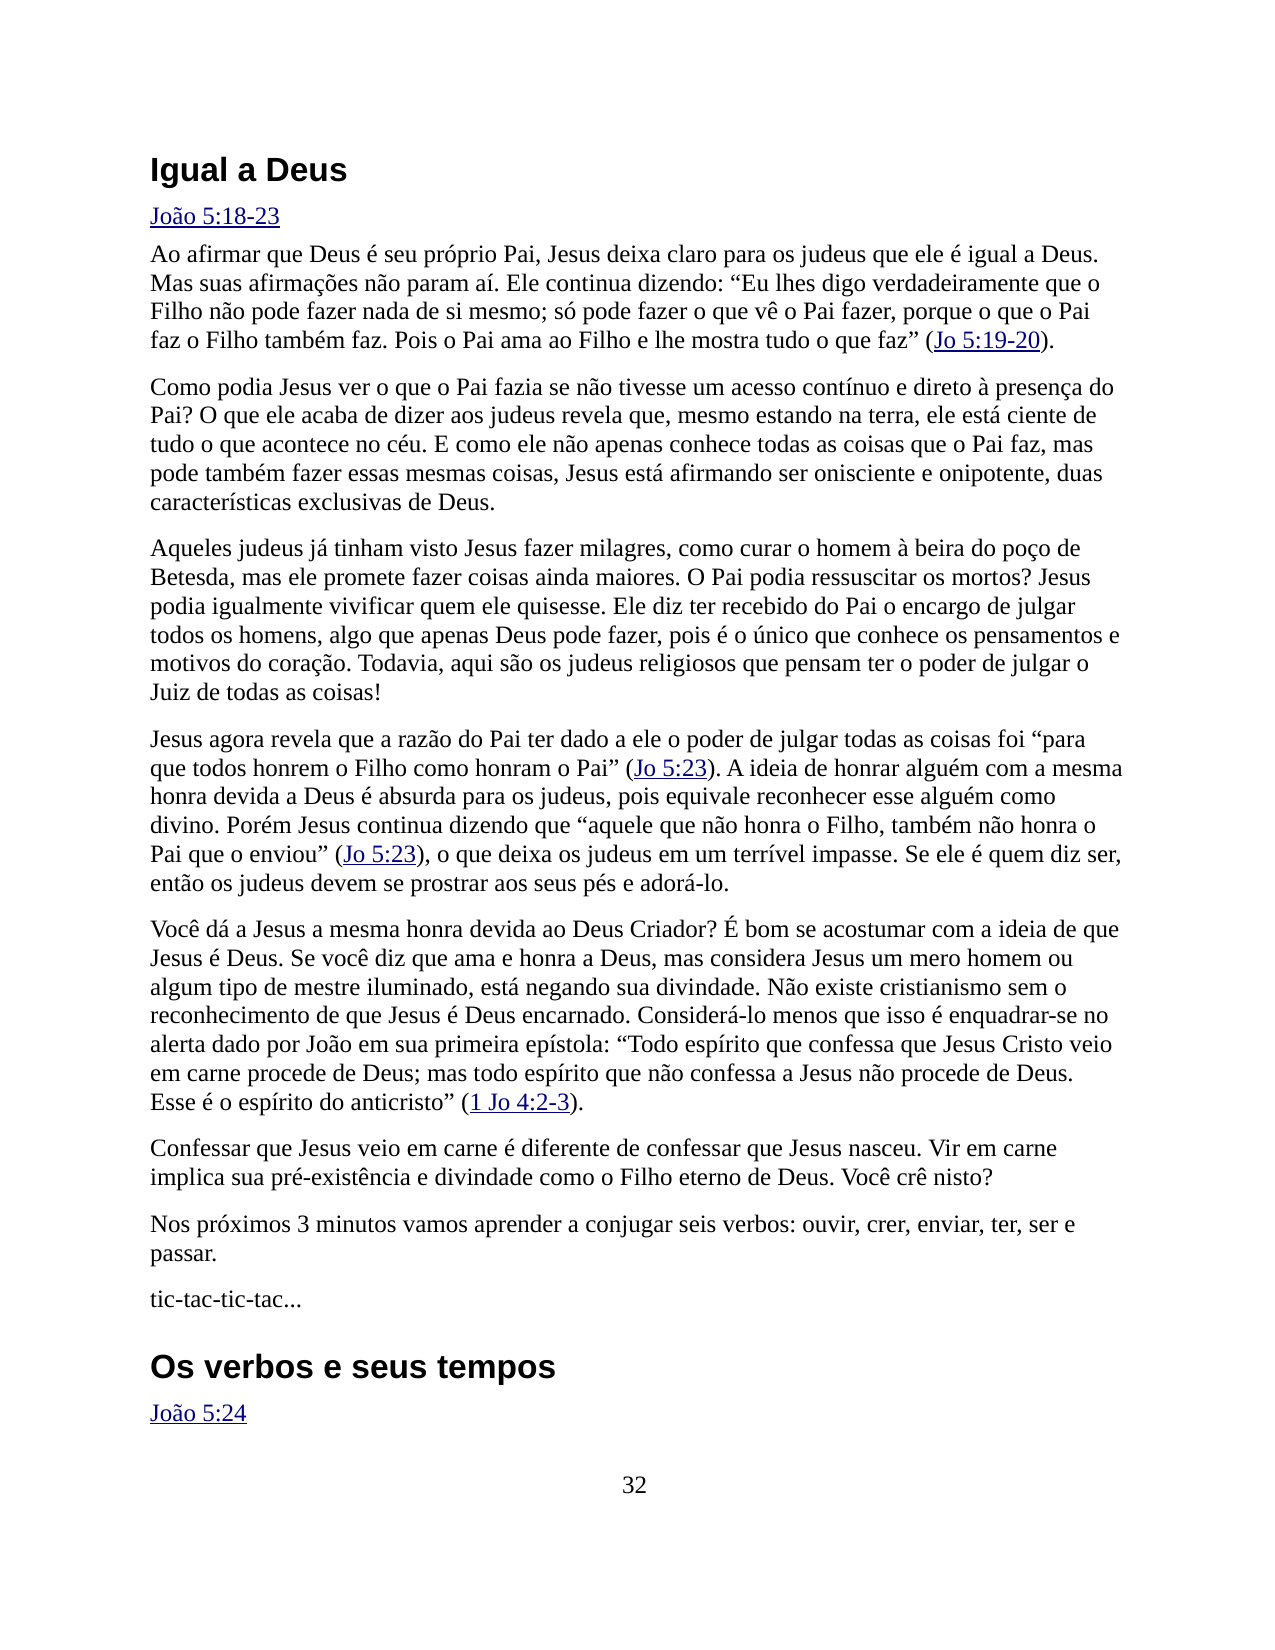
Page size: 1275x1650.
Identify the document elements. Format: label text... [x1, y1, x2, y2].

text Ao afirmar que Deus é seu próprio Pai, Jesus deixa claro para os judeus que ele é igual a Deus. Mas suas afirmações não param aí. Ele continua dizendo: “Eu lhes digo verdadeiramente que o Filho não pode fazer nada de si mesmo; só pode fazer o que vê o Pai fazer, porque o que o Pai faz o Filho também faz. Pois o Pai ama ao Filho e lhe mostra tudo o que faz” (Jo 5:19-20). [150, 239, 1125, 354]
text tic-tac-tic-tac... [150, 1284, 1125, 1313]
text Aqueles judeus já tinham visto Jesus fazer milagres, como curar o homem à beira do poço de Betesda, mas ele promete fazer coisas ainda maiores. O Pai podia ressuscitar os mortos? Jesus podia igualmente vivificar quem ele quisesse. Ele diz ter recebido do Pai o encargo de julgar todos os homens, algo que apenas Deus pode fazer, pois é o único que conhece os pensamentos e motivos do coração. Todavia, aqui são os judeus religiosos que pensam ter o poder de julgar o Juiz de todas as coisas! [150, 533, 1125, 706]
text Você dá a Jesus a mesma honra devida ao Deus Criador? É bom se acostumar com a ideia de que Jesus é Deus. Se você diz que ama e honra a Deus, mas considera Jesus um mero homem ou algum tipo de mestre iluminado, está negando sua divindade. Não existe cristianismo sem o reconhecimento de que Jesus é Deus encarnado. Considerá-lo menos que isso é enquadrar-se no alerta dado por João em sua primeira epístola: “Todo espírito que confessa que Jesus Cristo veio em carne procede de Deus; mas todo espírito que não confessa a Jesus não procede de Deus. Esse é o espírito do anticristo” (1 Jo 4:2-3). [150, 914, 1125, 1116]
subtitle Igual a Deus [150, 150, 1125, 189]
text Confessar que Jesus veio em carne é diferente de confessar que Jesus nasceu. Vir em carne implica sua pré-existência e divindade como o Filho eterno de Deus. Você crê nisto? [150, 1133, 1125, 1191]
text João 5:18-23 [150, 201, 1125, 230]
text João 5:24 [150, 1398, 1125, 1427]
subtitle Os verbos e seus tempos [150, 1347, 1125, 1386]
text Nos próximos 3 minutos vamos aprender a conjugar seis verbos: ouvir, crer, enviar, ter, ser e passar. [150, 1209, 1125, 1266]
text Jesus agora revela que a razão do Pai ter dado a ele o poder de julgar todas as coisas foi “para que todos honrem o Filho como honram o Pai” (Jo 5:23). A ideia de honrar alguém com a mesma honra devida a Deus é absurda para os judeus, pois equivale reconhecer esse alguém como divino. Porém Jesus continua dizendo que “aquele que não honra o Filho, também não honra o Pai que o enviou” (Jo 5:23), o que deixa os judeus em um terrível impasse. Se ele é quem diz ser, então os judeus devem se prostrar aos seus pés e adorá-lo. [150, 724, 1125, 896]
text Como podia Jesus ver o que o Pai fazia se não tivesse um acesso contínuo e direto à presença do Pai? O que ele acaba de dizer aos judeus revela que, mesmo estando na terra, ele está ciente de tudo o que acontece no céu. E como ele não apenas conhece todas as coisas que o Pai faz, mas pode também fazer essas mesmas coisas, Jesus está afirmando ser onisciente e onipotente, duas características exclusivas de Deus. [150, 372, 1125, 516]
